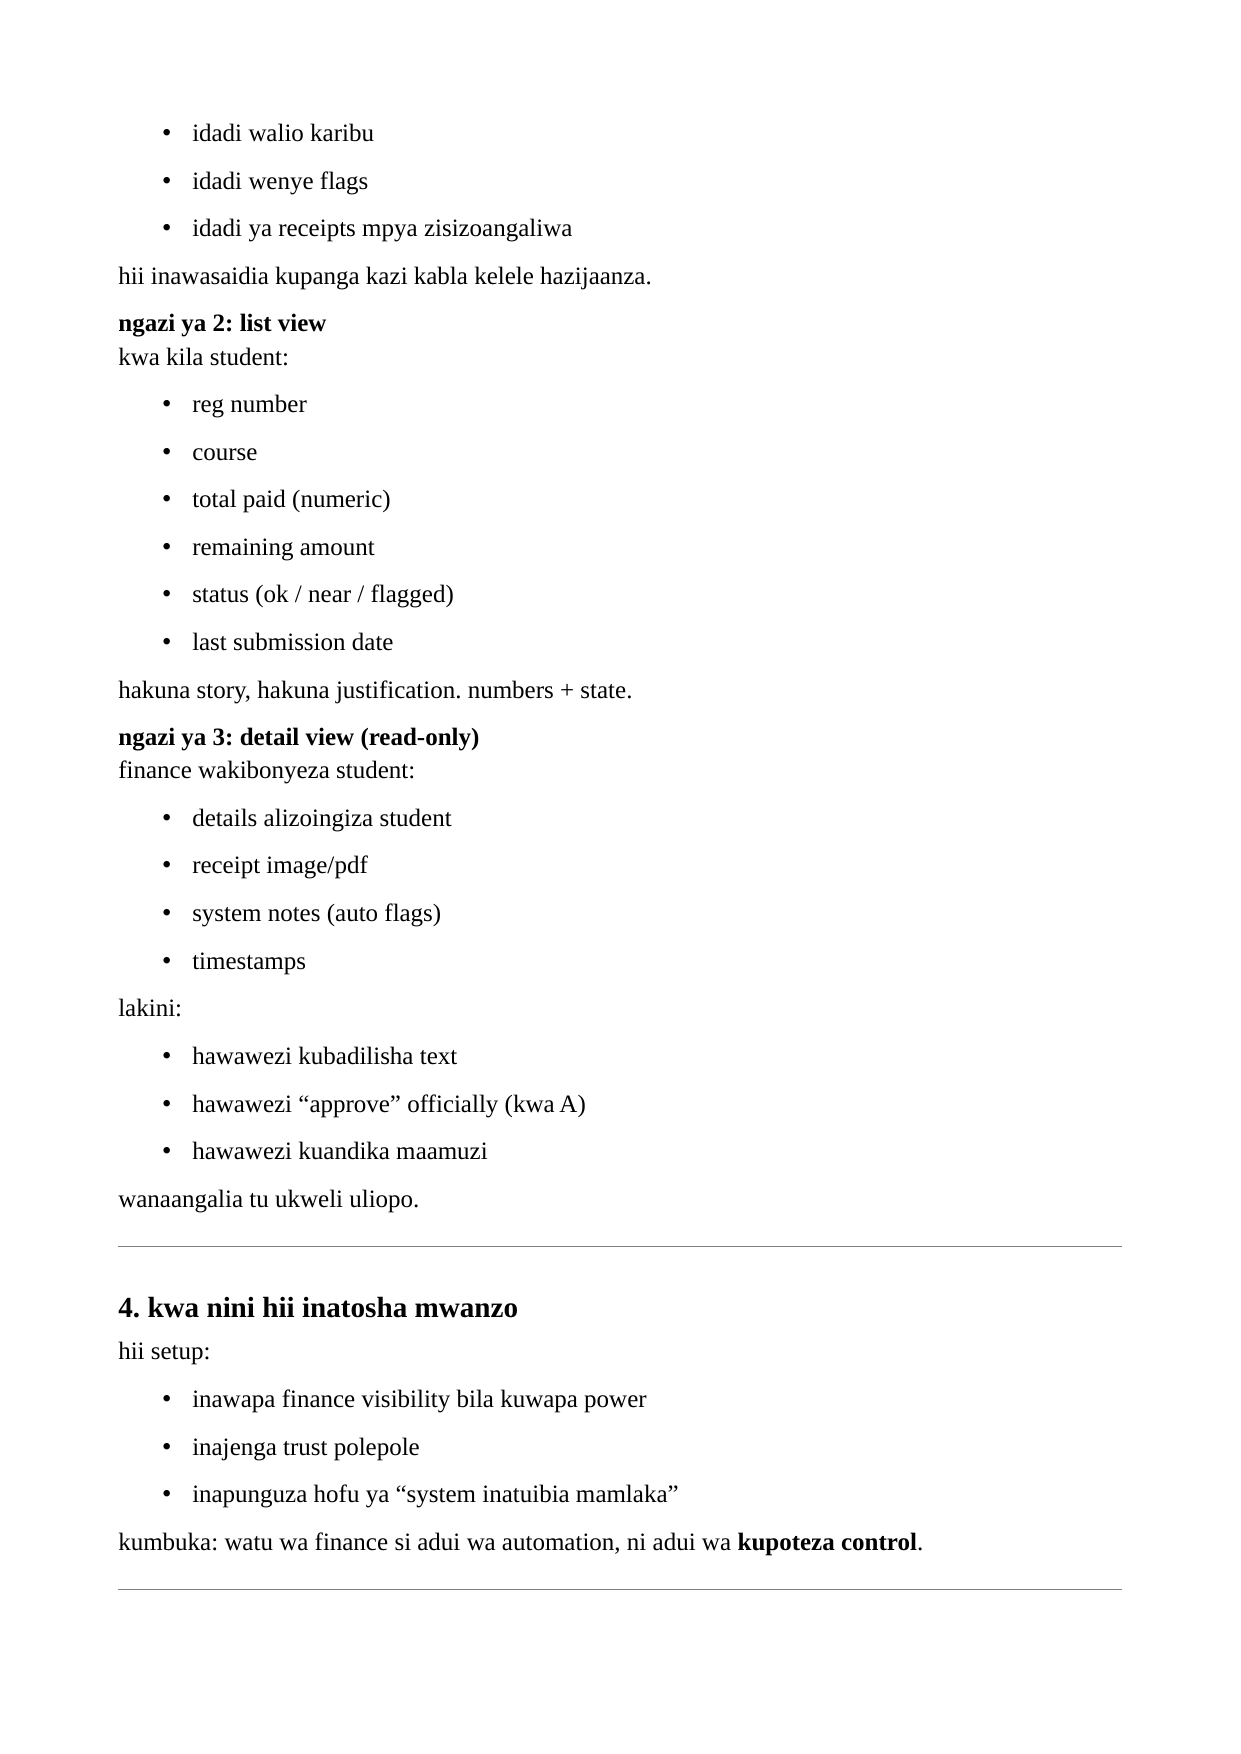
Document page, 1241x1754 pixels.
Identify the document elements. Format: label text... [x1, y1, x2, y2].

list inajenga trust polepole [162, 1432, 1122, 1460]
text hii setup: [118, 1336, 1122, 1365]
text hakuna story, hakuna justification. numbers + state. [118, 675, 1122, 703]
list inapunguza hofu ya “system inatuibia mamlaka” [162, 1479, 1122, 1508]
list remaining amount [162, 532, 1122, 561]
text lakini: [118, 993, 1122, 1022]
text wanaangalia tu ukweli uliopo. [118, 1184, 1122, 1213]
list system notes (auto flags) [162, 898, 1122, 927]
list receipt image/pdf [162, 851, 1122, 879]
list hawawezi “approve” officially (kwa A) [162, 1089, 1122, 1117]
list inawapa finance visibility bila kuwapa power [162, 1384, 1122, 1413]
text kumbuka: watu wa finance si adui wa automation, ni adui wa kupoteza control. [118, 1527, 1122, 1556]
list status (ok / near / flagged) [162, 579, 1122, 608]
list idadi walio karibu [162, 118, 1122, 147]
list last submission date [162, 627, 1122, 656]
list idadi wenye flags [162, 166, 1122, 194]
list reg number [162, 389, 1122, 418]
list hawawezi kuandika maamuzi [162, 1136, 1122, 1165]
text ngazi ya 3: detail view (read-only) finance wakibonyeza student: [118, 722, 1122, 784]
list course [162, 437, 1122, 466]
text hii inawasaidia kupanga kazi kabla kelele hazijaanza. [118, 261, 1122, 290]
list total paid (numeric) [162, 484, 1122, 513]
subtitle 4. kwa nini hii inatosha mwanzo [118, 1290, 1122, 1324]
text ngazi ya 2: list view kwa kila student: [118, 308, 1122, 370]
list idadi ya receipts mpya zisizoangaliwa [162, 213, 1122, 242]
list details alizoingiza student [162, 803, 1122, 832]
list timestamps [162, 946, 1122, 974]
list hawawezi kubadilisha text [162, 1041, 1122, 1070]
